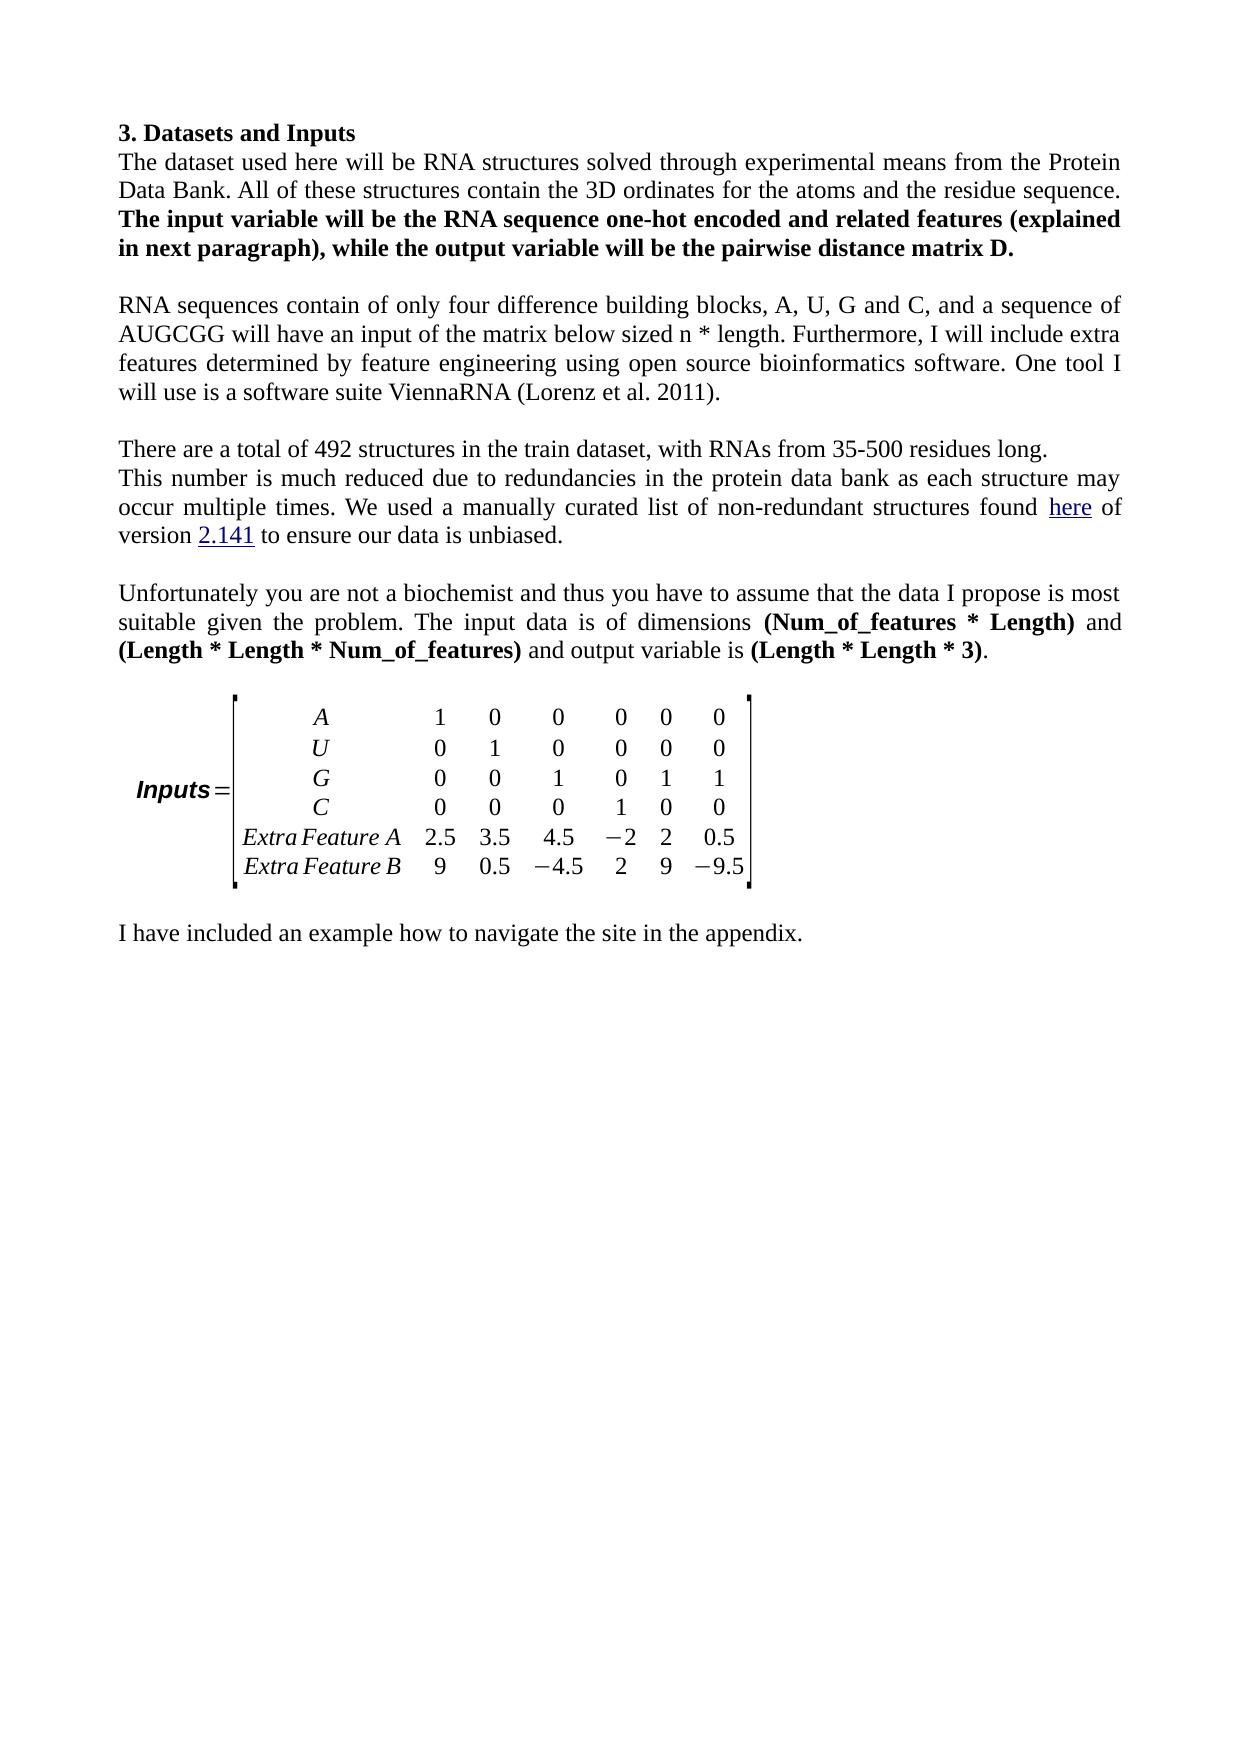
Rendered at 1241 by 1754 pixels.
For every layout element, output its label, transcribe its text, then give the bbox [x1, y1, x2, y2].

text RNA sequences contain of only four difference building blocks, A, U, G and C, and a sequence of AUGCGG will have an input of the matrix below sized n * length. Furthermore, I will include extra features determined by feature engineering using open source bioinformatics software. One tool I will use is a software suite ViennaRNA (Lorenz et al. 2011). [118, 291, 1122, 406]
text There are a total of 492 structures in the train dataset, with RNAs from 35-500 residues long. [118, 434, 1122, 463]
text I have included an example how to navigate the site in the appendix. [118, 918, 1122, 947]
text This number is much reduced due to redundancies in the protein data bank as each structure may occur multiple times. We used a manually curated list of non-redundant structures found here of version 2.141 to ensure our data is unbiased. [118, 463, 1122, 549]
text 3. Datasets and Inputs [118, 118, 1122, 147]
text The dataset used here will be RNA structures solved through experimental means from the Protein Data Bank. All of these structures contain the 3D ordinates for the atoms and the residue sequence. The input variable will be the RNA sequence one-hot encoded and related features (explained in next paragraph), while the output variable will be the pairwise distance matrix D. [118, 147, 1122, 262]
text Unfortunately you are not a biochemist and thus you have to assume that the data I propose is most suitable given the problem. The input data is of dimensions (Num_of_features * Length) and (Length * Length * Num_of_features) and output variable is (Length * Length * 3). [118, 578, 1122, 664]
